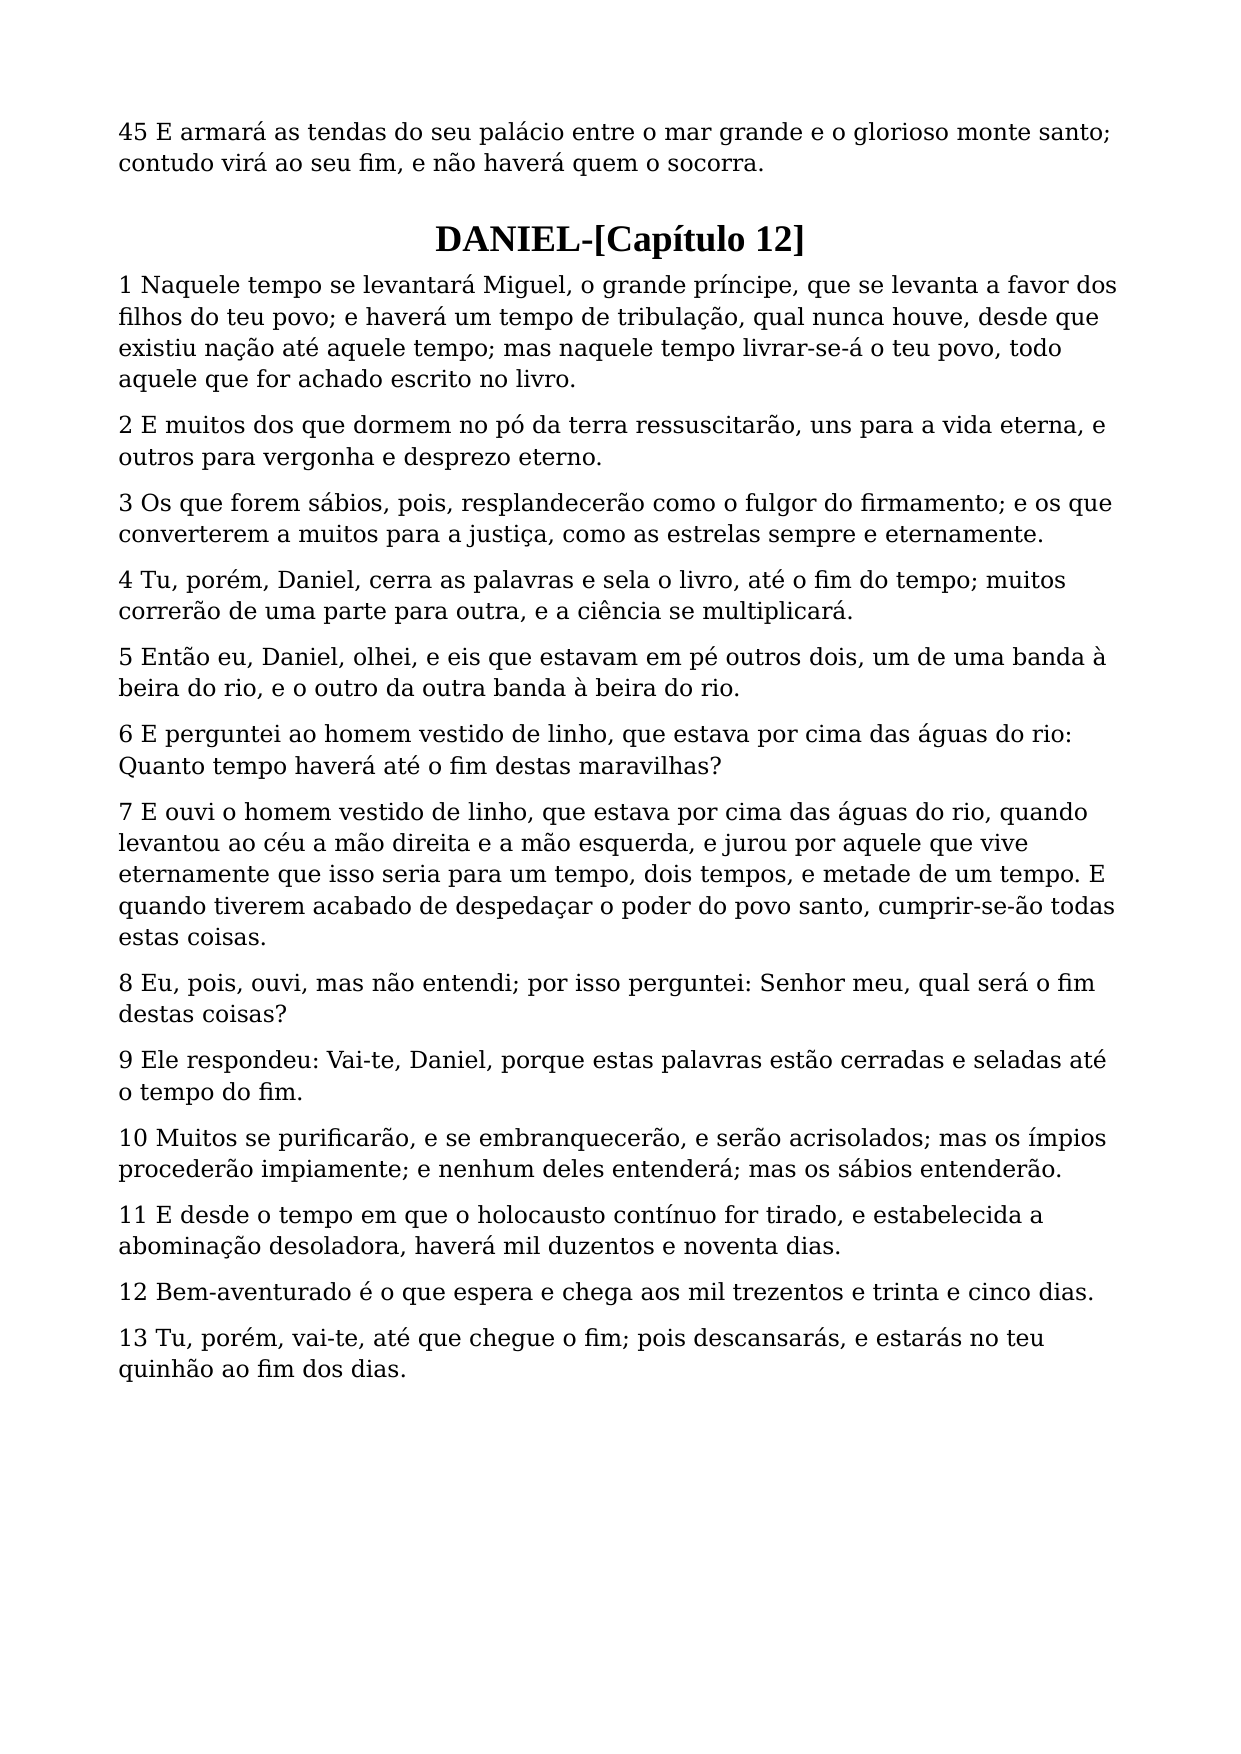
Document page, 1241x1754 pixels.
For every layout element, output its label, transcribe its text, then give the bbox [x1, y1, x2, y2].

text 11 E desde o tempo em que o holocausto contínuo for tirado, e estabelecida a abominação desoladora, haverá mil duzentos e noventa dias. [118, 1202, 1122, 1260]
text 1 Naquele tempo se levantará Miguel, o grande príncipe, que se levanta a favor dos filhos do teu povo; e haverá um tempo de tribulação, qual nunca houve, desde que existiu nação até aquele tempo; mas naquele tempo livrar-se-á o teu povo, todo aquele que for achado escrito no livro. [118, 272, 1122, 393]
text 2 E muitos dos que dormem no pó da terra ressuscitarão, uns para a vida eterna, e outros para vergonha e desprezo eterno. [118, 412, 1122, 471]
text 13 Tu, porém, vai-te, até que chegue o fim; pois descansarás, e estarás no teu quinhão ao fim dos dias. [118, 1325, 1122, 1383]
text 7 E ouvi o homem vestido de linho, que estava por cima das águas do rio, quando levantou ao céu a mão direita e a mão esquerda, e jurou por aquele que vive eternamente que isso seria para um tempo, dois tempos, e metade de um tempo. E quando tiverem acabado de despedaçar o poder do povo santo, cumprir-se-ão todas estas coisas. [118, 798, 1122, 951]
text 12 Bem-aventurado é o que espera e chega aos mil trezentos e trinta e cinco dias. [118, 1279, 1122, 1306]
subtitle DANIEL-[Capítulo 12] [118, 216, 1122, 259]
text 4 Tu, porém, Daniel, cerra as palavras e sela o livro, até o fim do tempo; muitos correrão de uma parte para outra, e a ciência se multiplicará. [118, 566, 1122, 625]
text 8 Eu, pois, ouvi, mas não entendi; por isso perguntei: Senhor meu, qual será o fim destas coisas? [118, 970, 1122, 1028]
text 3 Os que forem sábios, pois, resplandecerão como o fulgor do firmamento; e os que converterem a muitos para a justiça, como as estrelas sempre e eternamente. [118, 489, 1122, 548]
text 10 Muitos se purificarão, e se embranquecerão, e serão acrisolados; mas os ímpios procederão impiamente; e nenhum deles entenderá; mas os sábios entenderão. [118, 1124, 1122, 1183]
text 5 Então eu, Daniel, olhei, e eis que estavam em pé outros dois, um de uma banda à beira do rio, e o outro da outra banda à beira do rio. [118, 644, 1122, 702]
text 6 E perguntei ao homem vestido de linho, que estava por cima das águas do rio: Quanto tempo haverá até o fim destas maravilhas? [118, 721, 1122, 780]
text 9 Ele respondeu: Vai-te, Daniel, porque estas palavras estão cerradas e seladas até o tempo do fim. [118, 1047, 1122, 1106]
text 45 E armará as tendas do seu palácio entre o mar grande e o glorioso monte santo; contudo virá ao seu fim, e não haverá quem o socorra. [118, 118, 1122, 177]
